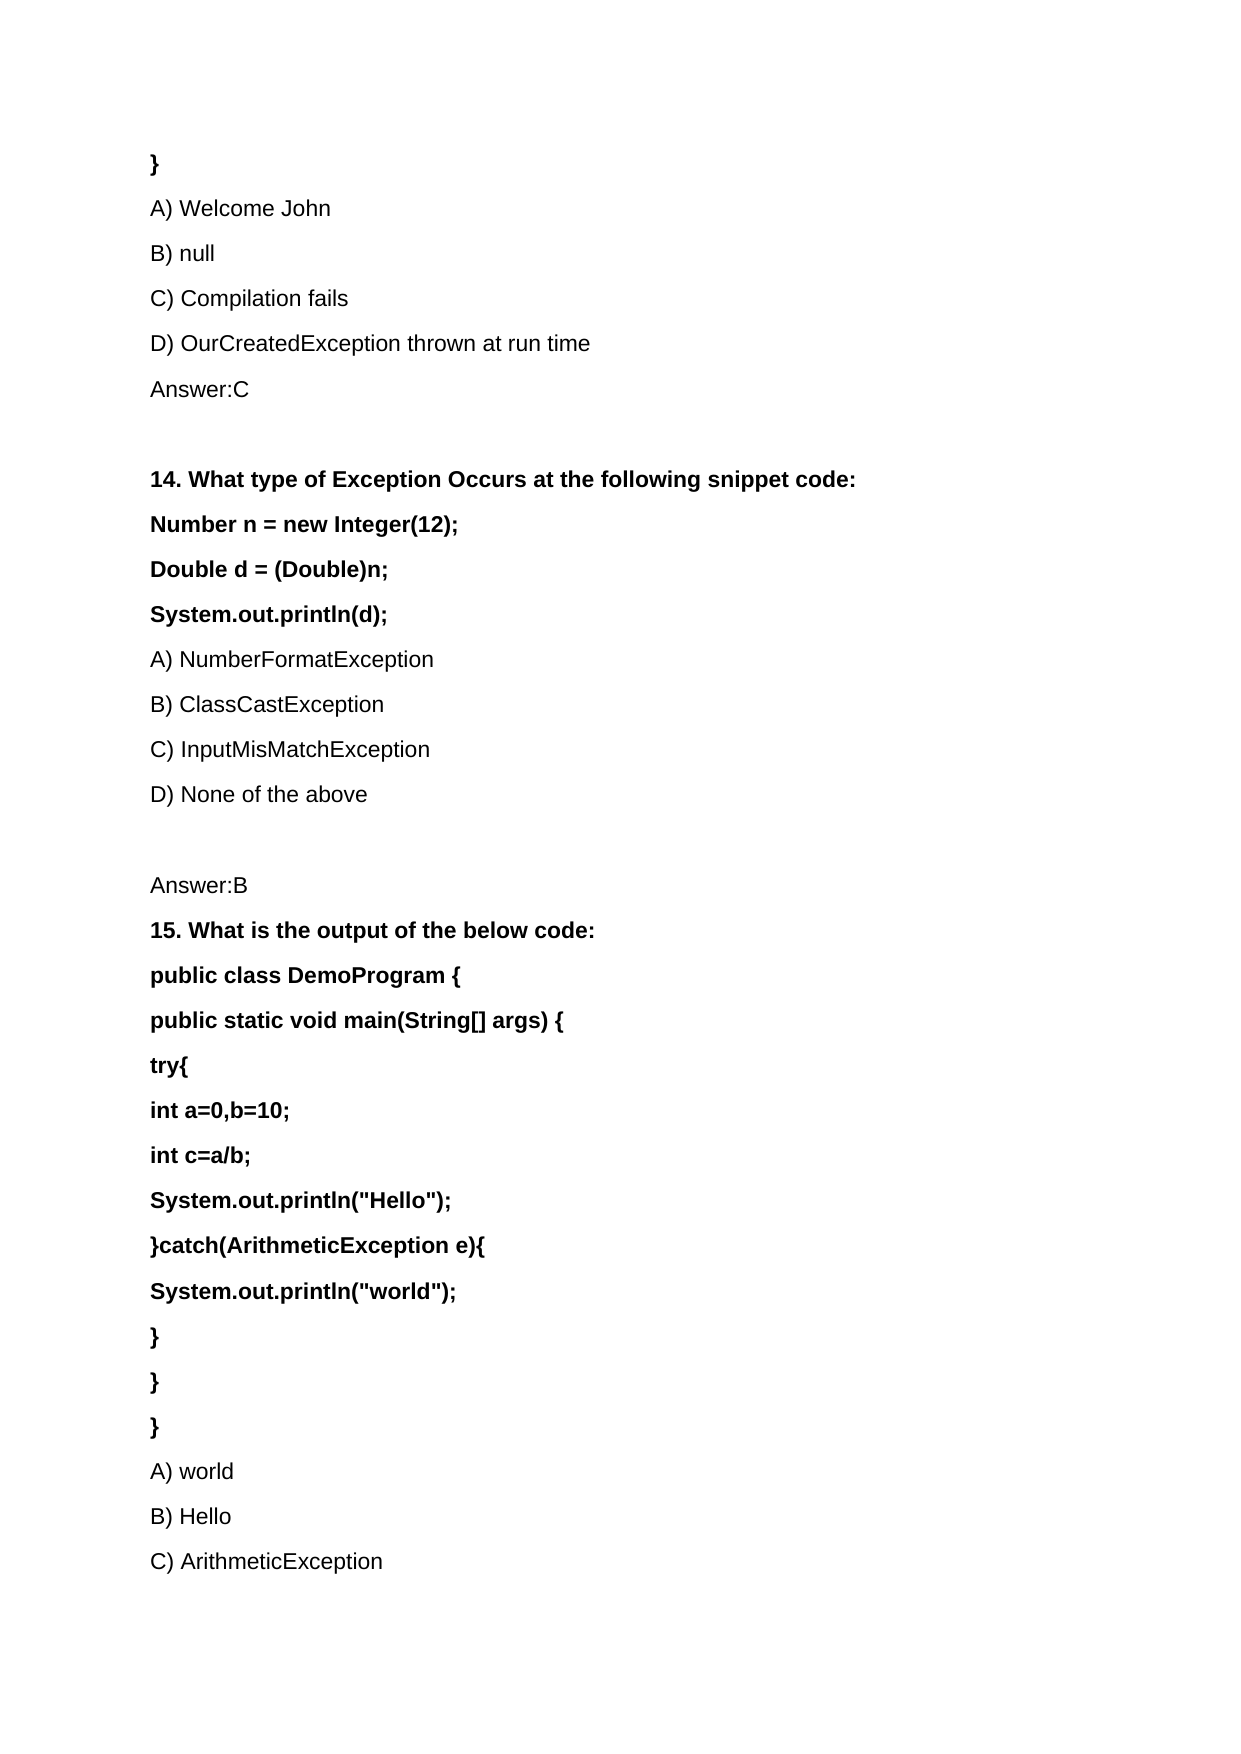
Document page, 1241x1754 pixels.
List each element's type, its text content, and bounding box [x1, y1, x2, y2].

text Number n = new Integer(12); [150, 511, 1090, 537]
text B) null [150, 240, 1090, 267]
text C) InputMisMatchException [150, 736, 1090, 763]
text } [150, 1368, 1090, 1394]
text A) world [150, 1458, 1090, 1484]
text D) None of the above [150, 781, 1090, 808]
text System.out.println("world"); [150, 1278, 1090, 1304]
text C) ArithmeticException [150, 1548, 1090, 1574]
text public class DemoProgram { [150, 962, 1090, 988]
text B) ClassCastException [150, 691, 1090, 718]
text System.out.println("Hello"); [150, 1187, 1090, 1214]
text }catch(ArithmeticException e){ [150, 1232, 1090, 1259]
text } [150, 150, 1090, 176]
text 14. What type of Exception Occurs at the following snippet code: [150, 466, 1090, 492]
text D) OurCreatedException thrown at run time [150, 330, 1090, 357]
text 15. What is the output of the below code: [150, 917, 1090, 943]
text Double d = (Double)n; [150, 556, 1090, 582]
text int a=0,b=10; [150, 1097, 1090, 1123]
text Answer:B [150, 872, 1090, 898]
text } [150, 1323, 1090, 1349]
text A) NumberFormatException [150, 646, 1090, 672]
text public static void main(String[] args) { [150, 1007, 1090, 1033]
text B) Hello [150, 1503, 1090, 1529]
text int c=a/b; [150, 1142, 1090, 1169]
text Answer:C [150, 376, 1090, 402]
text C) Compilation fails [150, 285, 1090, 312]
text System.out.println(d); [150, 601, 1090, 627]
text } [150, 1413, 1090, 1439]
text try{ [150, 1052, 1090, 1078]
text A) Welcome John [150, 195, 1090, 221]
